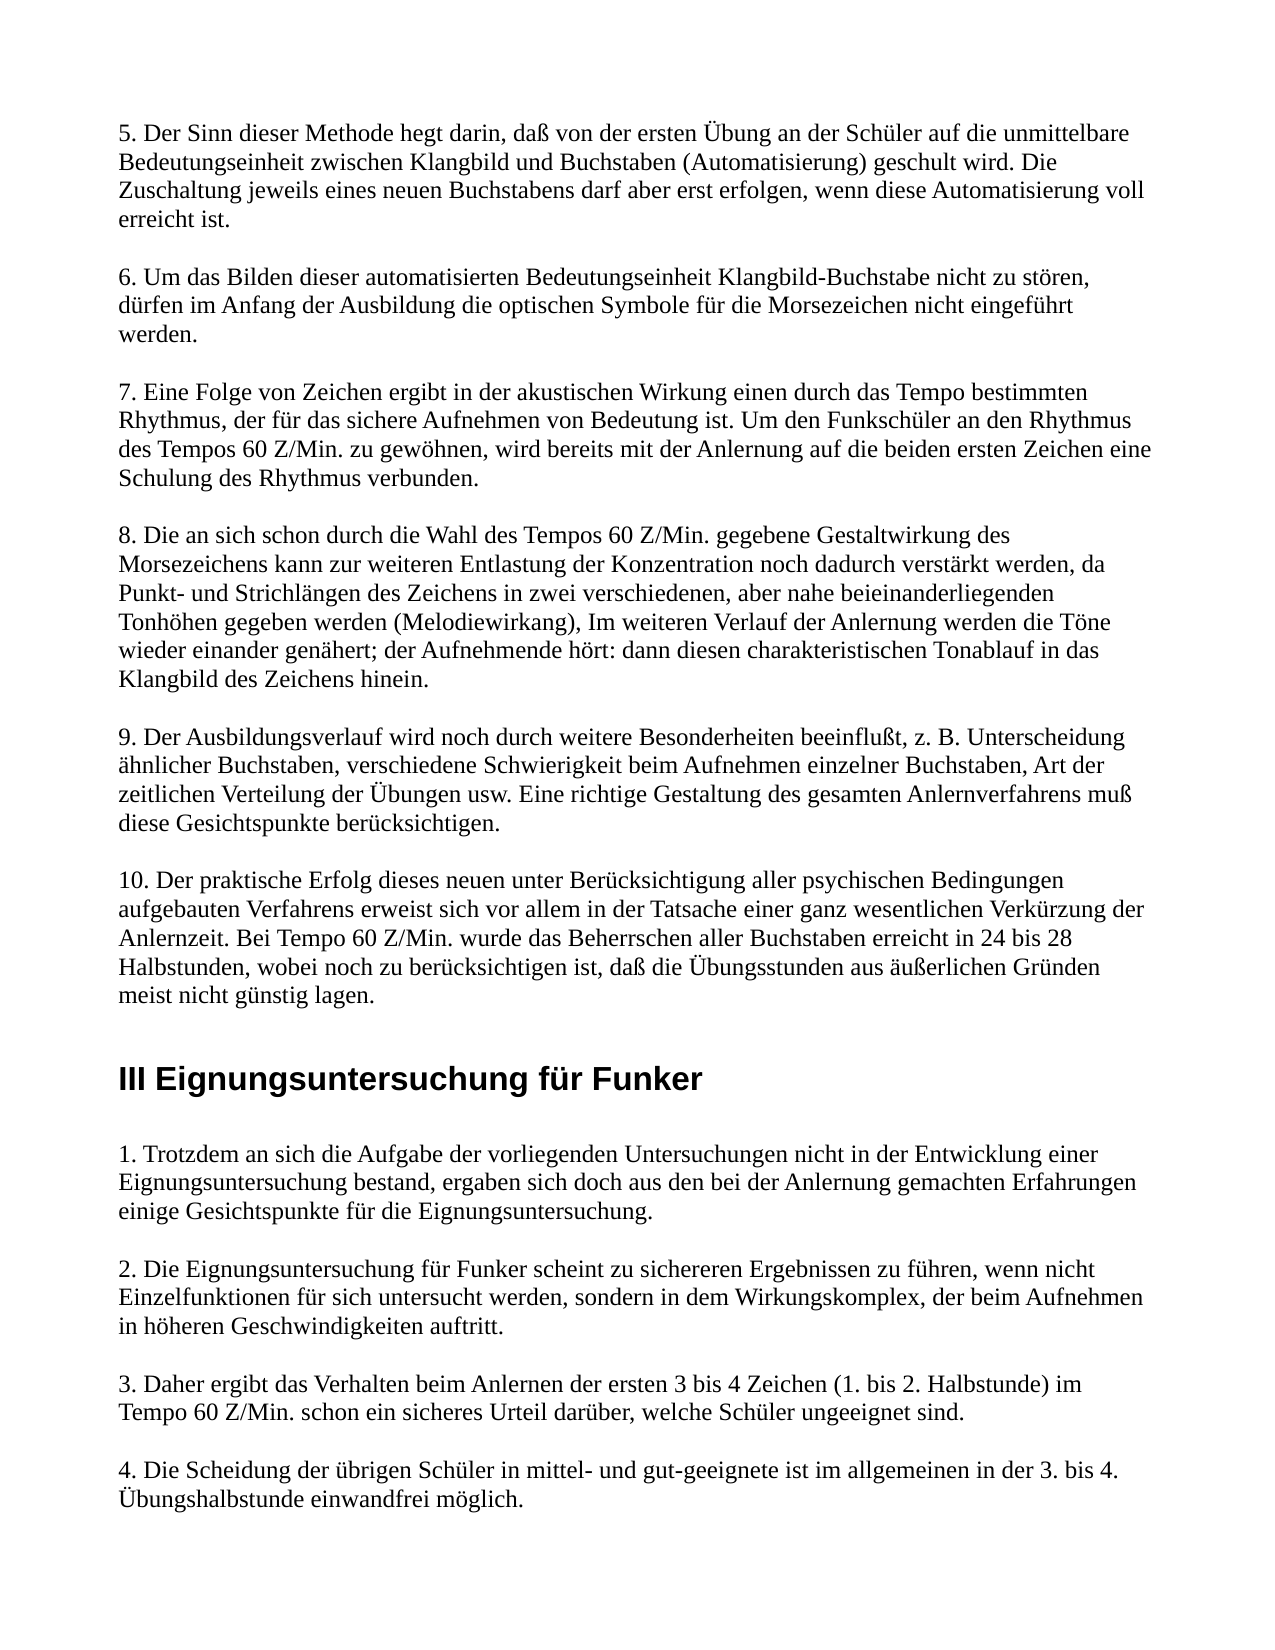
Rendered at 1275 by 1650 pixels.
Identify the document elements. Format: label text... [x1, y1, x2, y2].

text 6. Um das Bilden dieser automatisierten Bedeutungseinheit Klangbild-Buchstabe nicht zu stören, dürfen im Anfang der Ausbildung die optischen Symbole für die Morsezeichen nicht eingeführt werden. [118, 262, 1157, 348]
text 2. Die Eignungsuntersuchung für Funker scheint zu sichereren Ergebnissen zu führen, wenn nicht Einzelfunktionen für sich untersucht werden, sondern in dem Wirkungskomplex, der beim Aufnehmen in höheren Geschwindigkeiten auftritt. [118, 1254, 1157, 1340]
text 4. Die Scheidung der übrigen Schüler in mittel- und gut-geeignete ist im allgemeinen in der 3. bis 4. Übungshalbstunde einwandfrei möglich. [118, 1455, 1157, 1512]
text 3. Daher ergibt das Verhalten beim Anlernen der ersten 3 bis 4 Zeichen (1. bis 2. Halbstunde) im Tempo 60 Z/Min. schon ein sicheres Urteil darüber, welche Schüler ungeeignet sind. [118, 1369, 1157, 1426]
text 5. Der Sinn dieser Methode hegt darin, daß von der ersten Übung an der Schüler auf die unmittelbare Bedeutungseinheit zwischen Klangbild und Buchstaben (Automatisierung) geschult wird. Die Zuschaltung jeweils eines neuen Buchstabens darf aber erst erfolgen, wenn diese Automatisierung voll erreicht ist. [118, 118, 1157, 233]
text 7. Eine Folge von Zeichen ergibt in der akustischen Wirkung einen durch das Tempo bestimmten Rhythmus, der für das sichere Aufnehmen von Bedeutung ist. Um den Funkschüler an den Rhythmus des Tempos 60 Z/Min. zu gewöhnen, wird bereits mit der Anlernung auf die beiden ersten Zeichen eine Schulung des Rhythmus verbunden. [118, 377, 1157, 492]
text 8. Die an sich schon durch die Wahl des Tempos 60 Z/Min. gegebene Gestaltwirkung des Morsezeichens kann zur weiteren Entlastung der Konzentration noch dadurch verstärkt werden, da Punkt- und Strichlängen des Zeichens in zwei verschiedenen, aber nahe beieinanderliegenden Tonhöhen gegeben werden (Melodiewirkang), Im weiteren Verlauf der Anlernung werden die Töne wieder einander genähert; der Aufnehmende hört: dann diesen charakteristischen Tonablauf in das Klangbild des Zeichens hinein. [118, 521, 1157, 693]
subtitle III Eignungsuntersuchung für Funker [118, 1059, 1157, 1097]
text 10. Der praktische Erfolg dieses neuen unter Berücksichtigung aller psychischen Bedingungen aufgebauten Verfahrens erweist sich vor allem in der Tatsache einer ganz wesentlichen Verkürzung der Anlernzeit. Bei Tempo 60 Z/Min. wurde das Beherrschen aller Buchstaben erreicht in 24 bis 28 Halbstunden, wobei noch zu berücksichtigen ist, daß die Übungsstunden aus äußerlichen Gründen meist nicht günstig lagen. [118, 866, 1157, 1009]
text 1. Trotzdem an sich die Aufgabe der vorliegenden Untersuchungen nicht in der Entwicklung einer Eignungsuntersuchung bestand, ergaben sich doch aus den bei der Anlernung gemachten Erfahrungen einige Gesichtspunkte für die Eignungsuntersuchung. [118, 1139, 1157, 1225]
text 9. Der Ausbildungsverlauf wird noch durch weitere Besonderheiten beeinflußt, z. B. Unterscheidung ähnlicher Buchstaben, verschiedene Schwierigkeit beim Aufnehmen einzelner Buchstaben, Art der zeitlichen Verteilung der Übungen usw. Eine richtige Gestaltung des gesamten Anlernverfahrens muß diese Gesichtspunkte berücksichtigen. [118, 722, 1157, 837]
